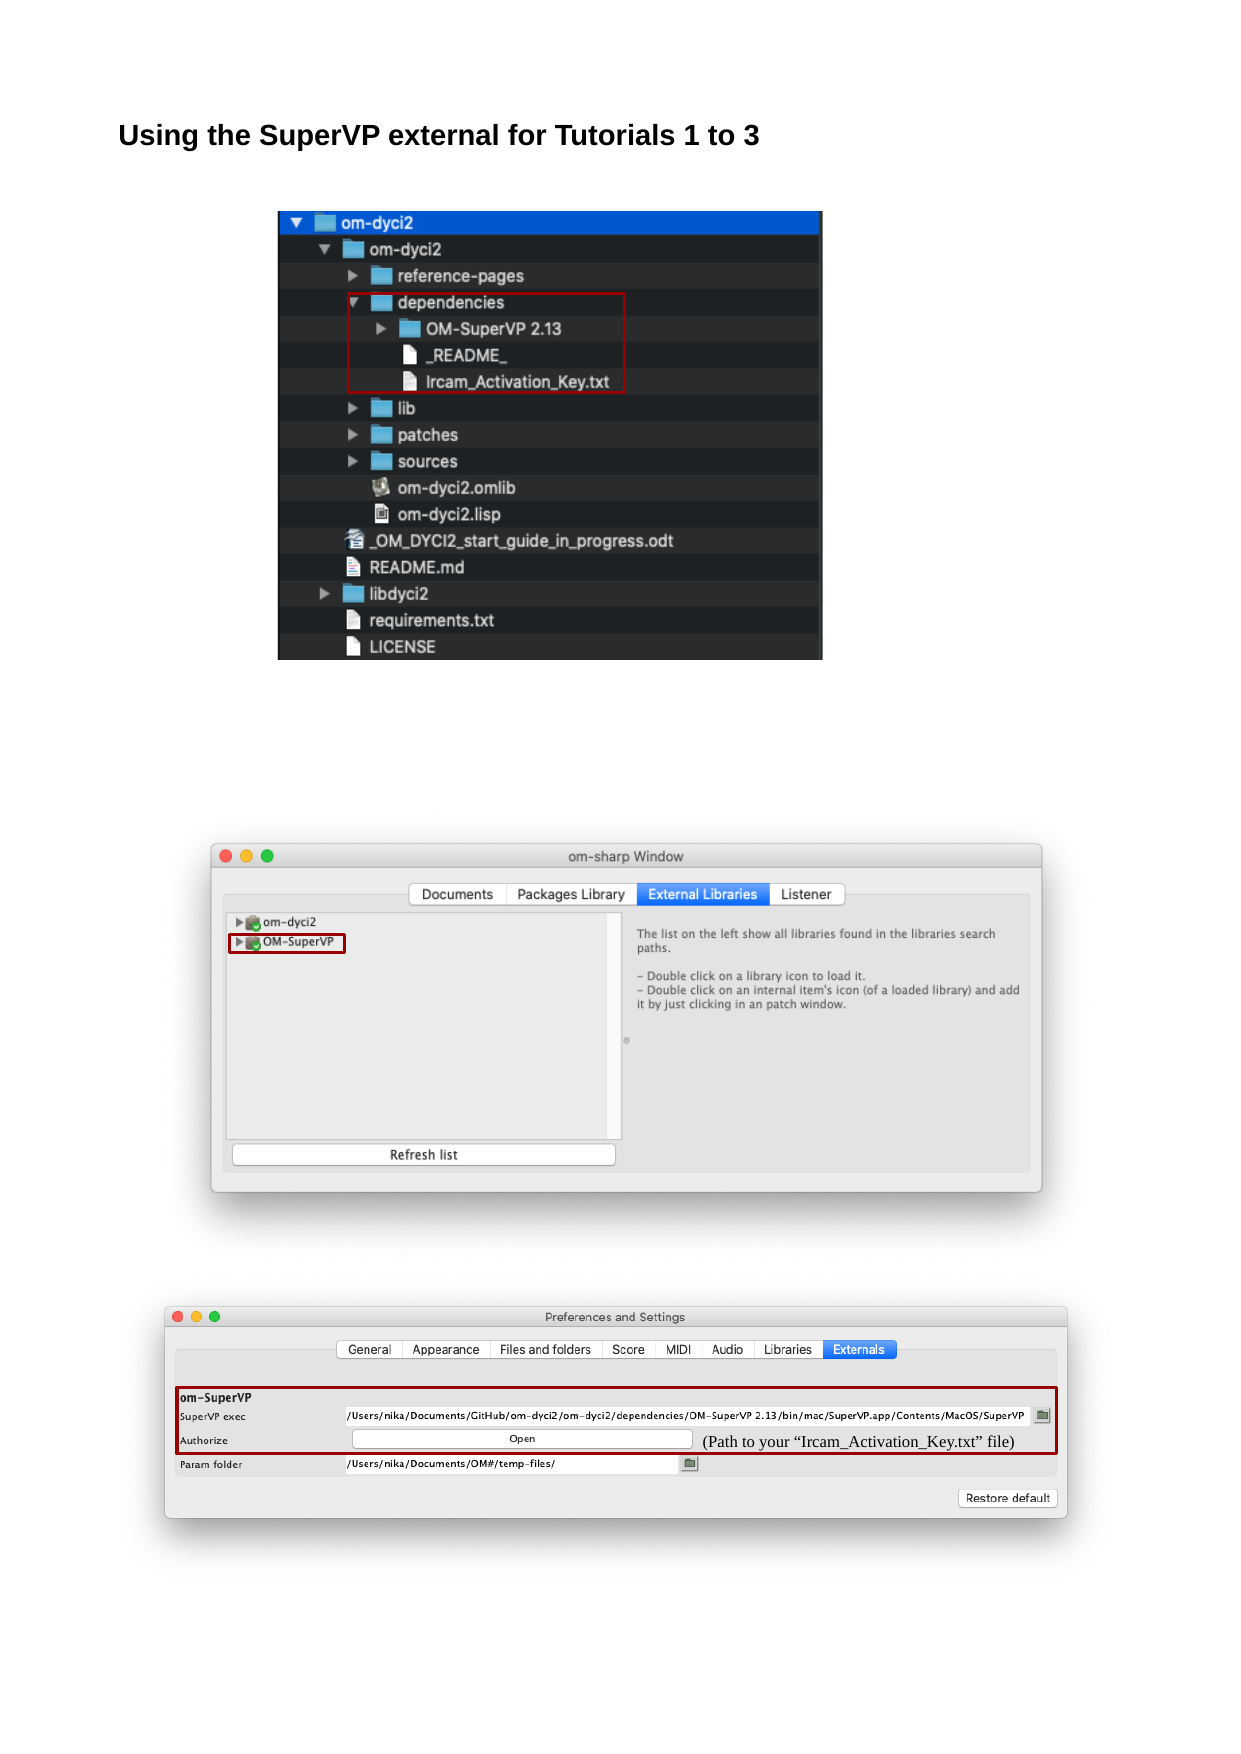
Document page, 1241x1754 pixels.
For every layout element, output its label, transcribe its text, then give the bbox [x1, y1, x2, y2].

picture [113, 803, 1118, 1586]
text Using the SuperVP external for Tutorials 1 to 3 [118, 118, 1122, 152]
picture [277, 211, 823, 660]
